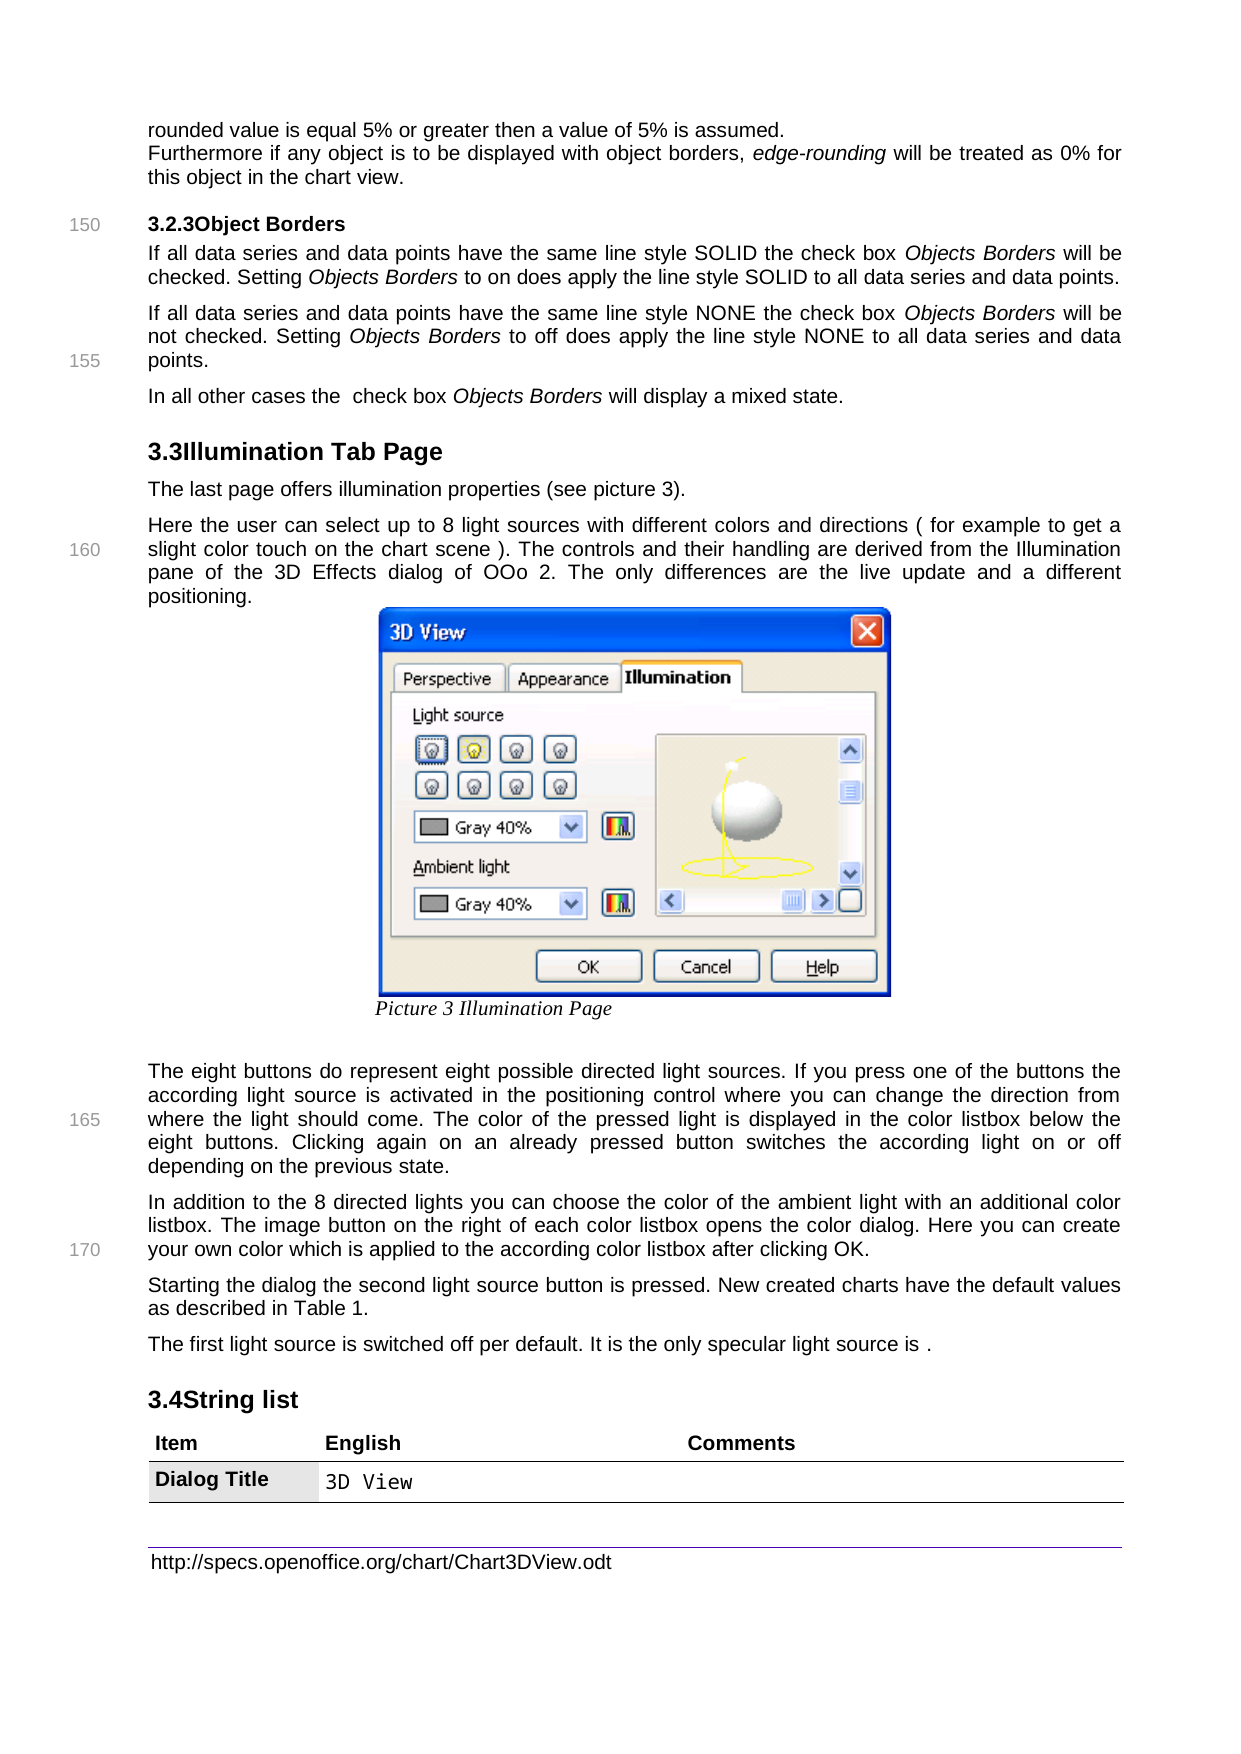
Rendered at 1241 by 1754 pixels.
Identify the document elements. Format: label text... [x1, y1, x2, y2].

text In all other cases the check box Objects Borders will display a mixed state. [148, 384, 1122, 408]
text In addition to the 8 directed lights you can choose the color of the ambient light with an additional color listbox. The image button on the right of each color listbox opens the color dialog. Here you can create your own color which is applied to the according color listbox after clicking OK. [148, 1190, 1122, 1261]
table_header Item [149, 1426, 319, 1461]
text The last page offers illumination properties (see picture 3). [148, 477, 1122, 501]
text If all data series and data points have the same line style NONE the check box Objects Borders will be not checked. Setting Objects Borders to off does apply the line style NONE to all data series and data points. [148, 301, 1122, 372]
text Here the user can select up to 8 light sources with different colors and directions ( for example to get a slight color touch on the chart scene ). The controls and their handling are derived from the Illumination pane of the 3D Effects dialog of OOo 2. The only differences are the live update and a different positioning. [148, 513, 1122, 608]
subtitle String list [148, 1386, 1122, 1414]
text rounded value is equal 5% or greater then a value of 5% is assumed. Furthermore if any object is to be displayed with object borders, edge-rounding will be treated as 0% for this object in the chart view. [148, 118, 1122, 189]
table_cell Dialog Title [149, 1462, 319, 1502]
table_header English [319, 1426, 682, 1461]
subtitle Object Borders [148, 212, 1122, 236]
table_cell [682, 1462, 1124, 1502]
picture [378, 607, 892, 997]
text If all data series and data points have the same line style SOLID the check box Objects Borders will be checked. Setting Objects Borders to on does apply the line style SOLID to all data series and data points. [148, 242, 1122, 289]
text Starting the dialog the second light source button is pressed. New created charts have the default values as described in Table 1. [148, 1273, 1122, 1320]
subtitle Illumination Tab Page [148, 438, 1122, 466]
text The first light source is switched off per default. It is the only specular light source is . [148, 1333, 1122, 1356]
table_header Comments [682, 1426, 1124, 1461]
table_cell 3D View [319, 1462, 682, 1502]
text Picture 3 Illumination Page [375, 608, 895, 1020]
text The eight buttons do represent eight possible directed light sources. If you press one of the buttons the according light source is activated in the positioning control where you can change the direction from where the light should come. The color of the pressed light is displayed in the color listbox below the eight buttons. Clicking again on an already pressed button switches the according light on or off depending on the previous state. [148, 1060, 1122, 1178]
